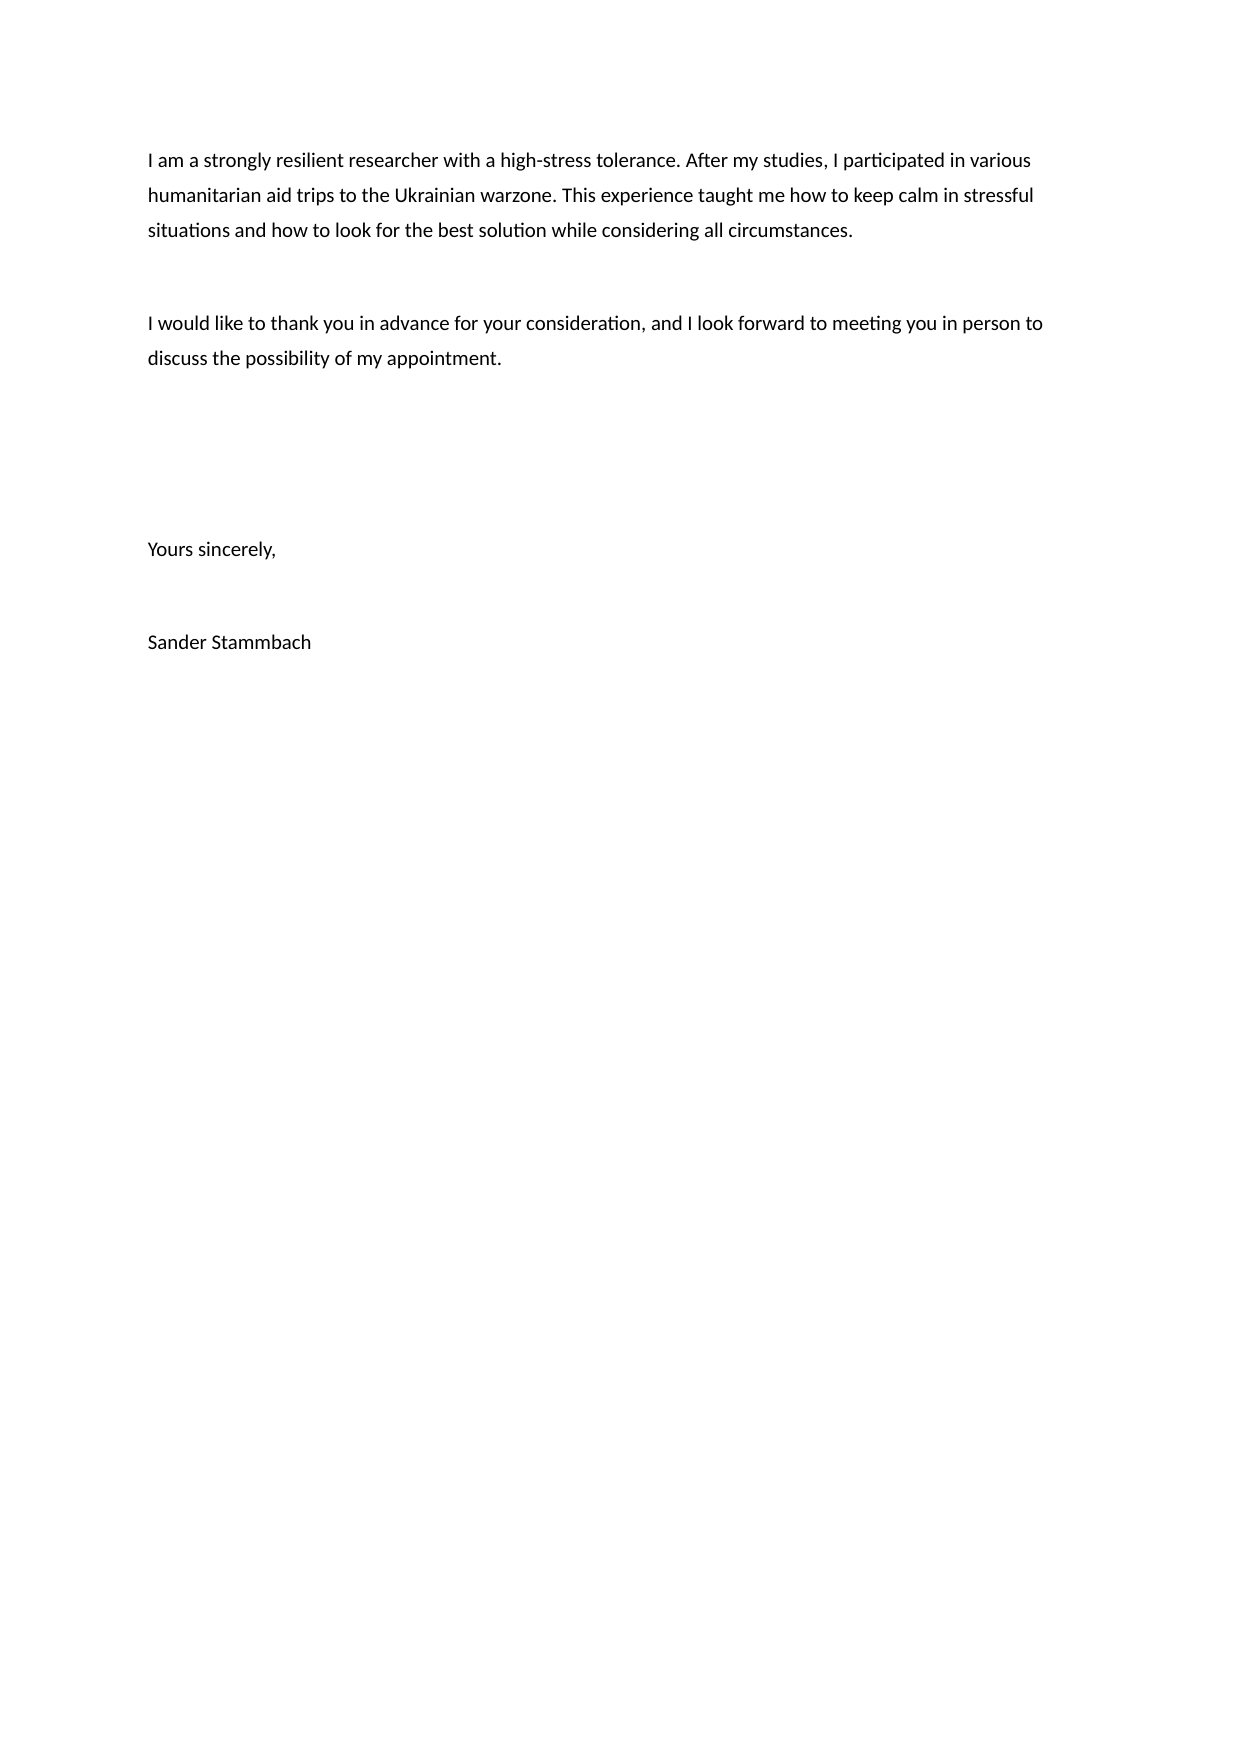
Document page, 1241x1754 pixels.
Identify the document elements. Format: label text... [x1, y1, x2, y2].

text Yours sincerely, [148, 536, 1093, 562]
text Sander Stammbach [148, 629, 1093, 655]
text I am a strongly resilient researcher with a high-stress tolerance. After my studies, I participated in various humanitarian aid trips to the Ukrainian warzone. This experience taught me how to keep calm in stressful situations and how to look for the best solution while considering all circumstances. [148, 148, 1093, 243]
text I would like to thank you in advance for your consideration, and I look forward to meeting you in person to discuss the possibility of my appointment. [148, 310, 1093, 371]
